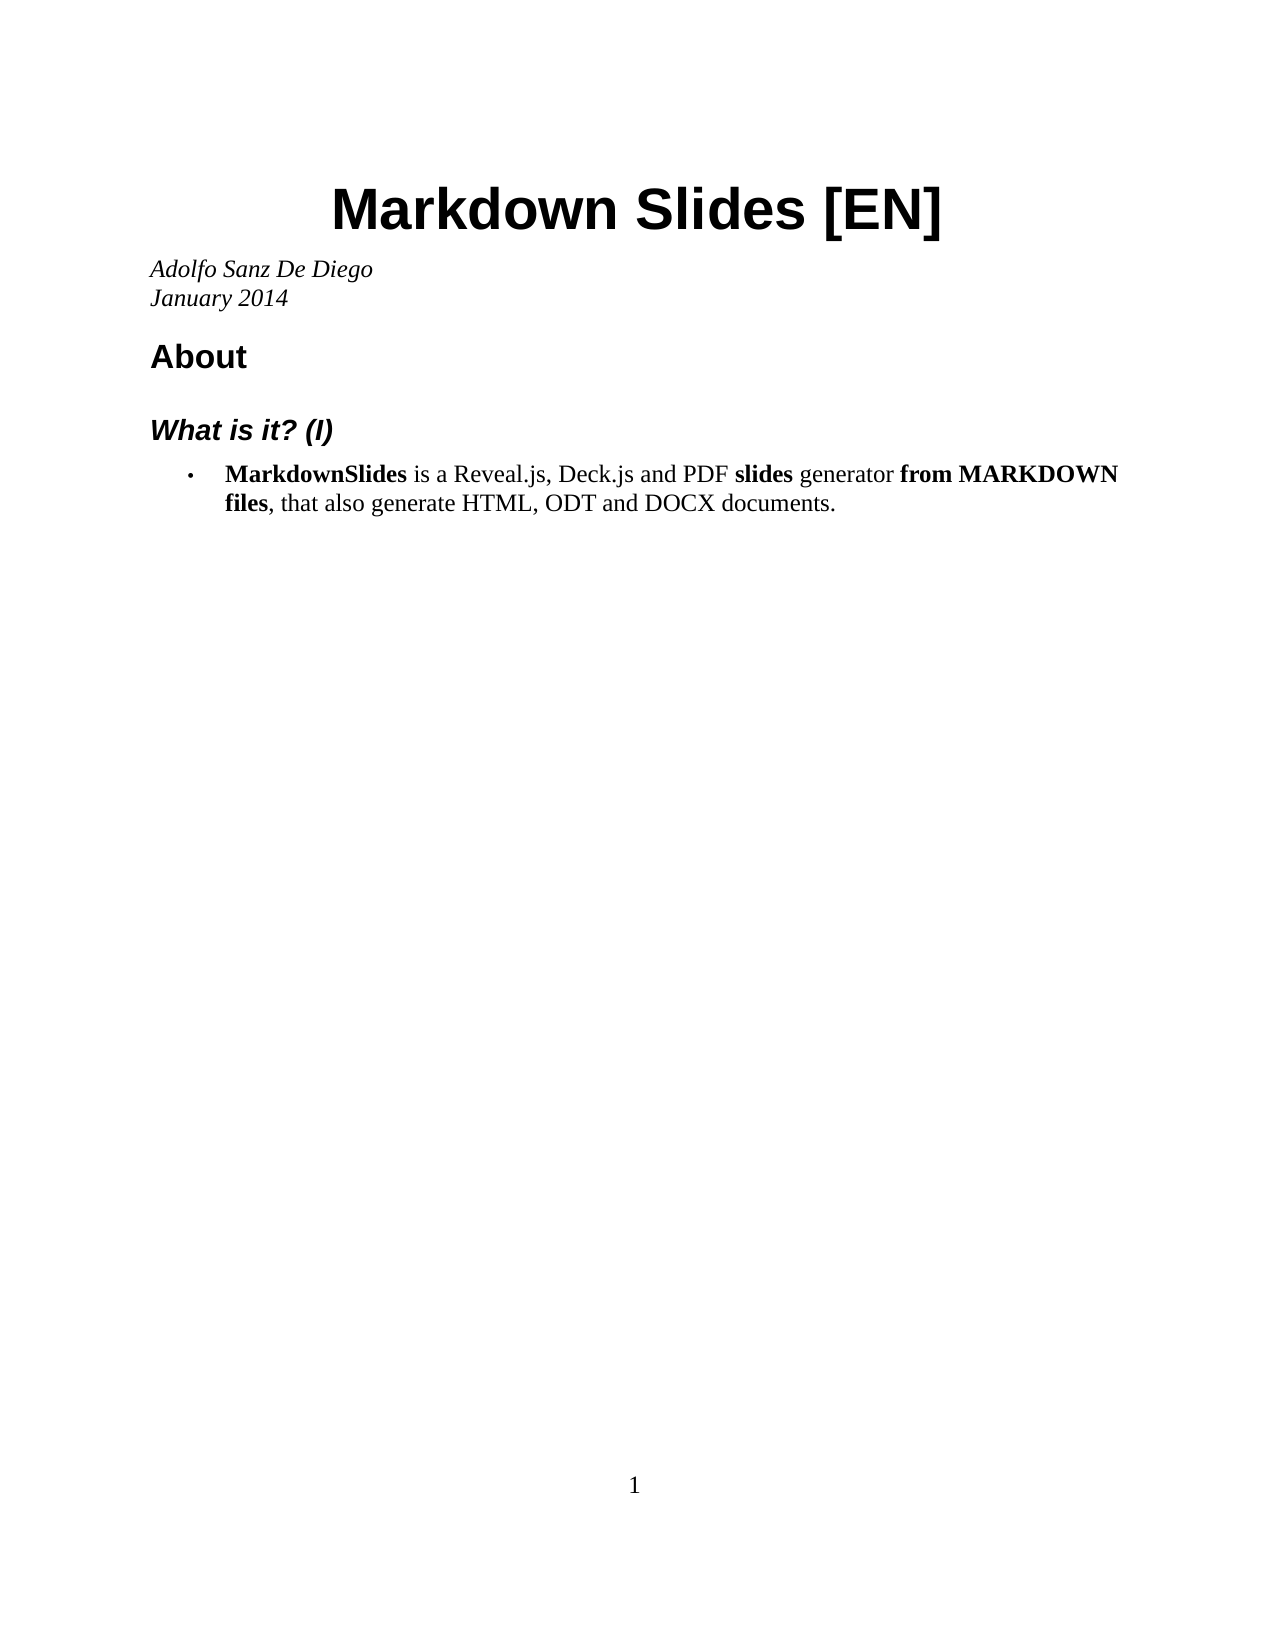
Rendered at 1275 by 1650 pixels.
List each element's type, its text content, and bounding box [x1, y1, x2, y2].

text January 2014 [150, 283, 1125, 312]
text Adolfo Sanz De Diego [150, 254, 1125, 283]
list MarkdownSlides is a Reveal.js, Deck.js and PDF slides generator from MARKDOWN files, that also generate HTML, ODT and DOCX documents. [187, 459, 1125, 517]
subtitle What is it? (I) [150, 413, 1125, 447]
title Markdown Slides [EN] [150, 175, 1125, 242]
subtitle About [150, 337, 1125, 376]
